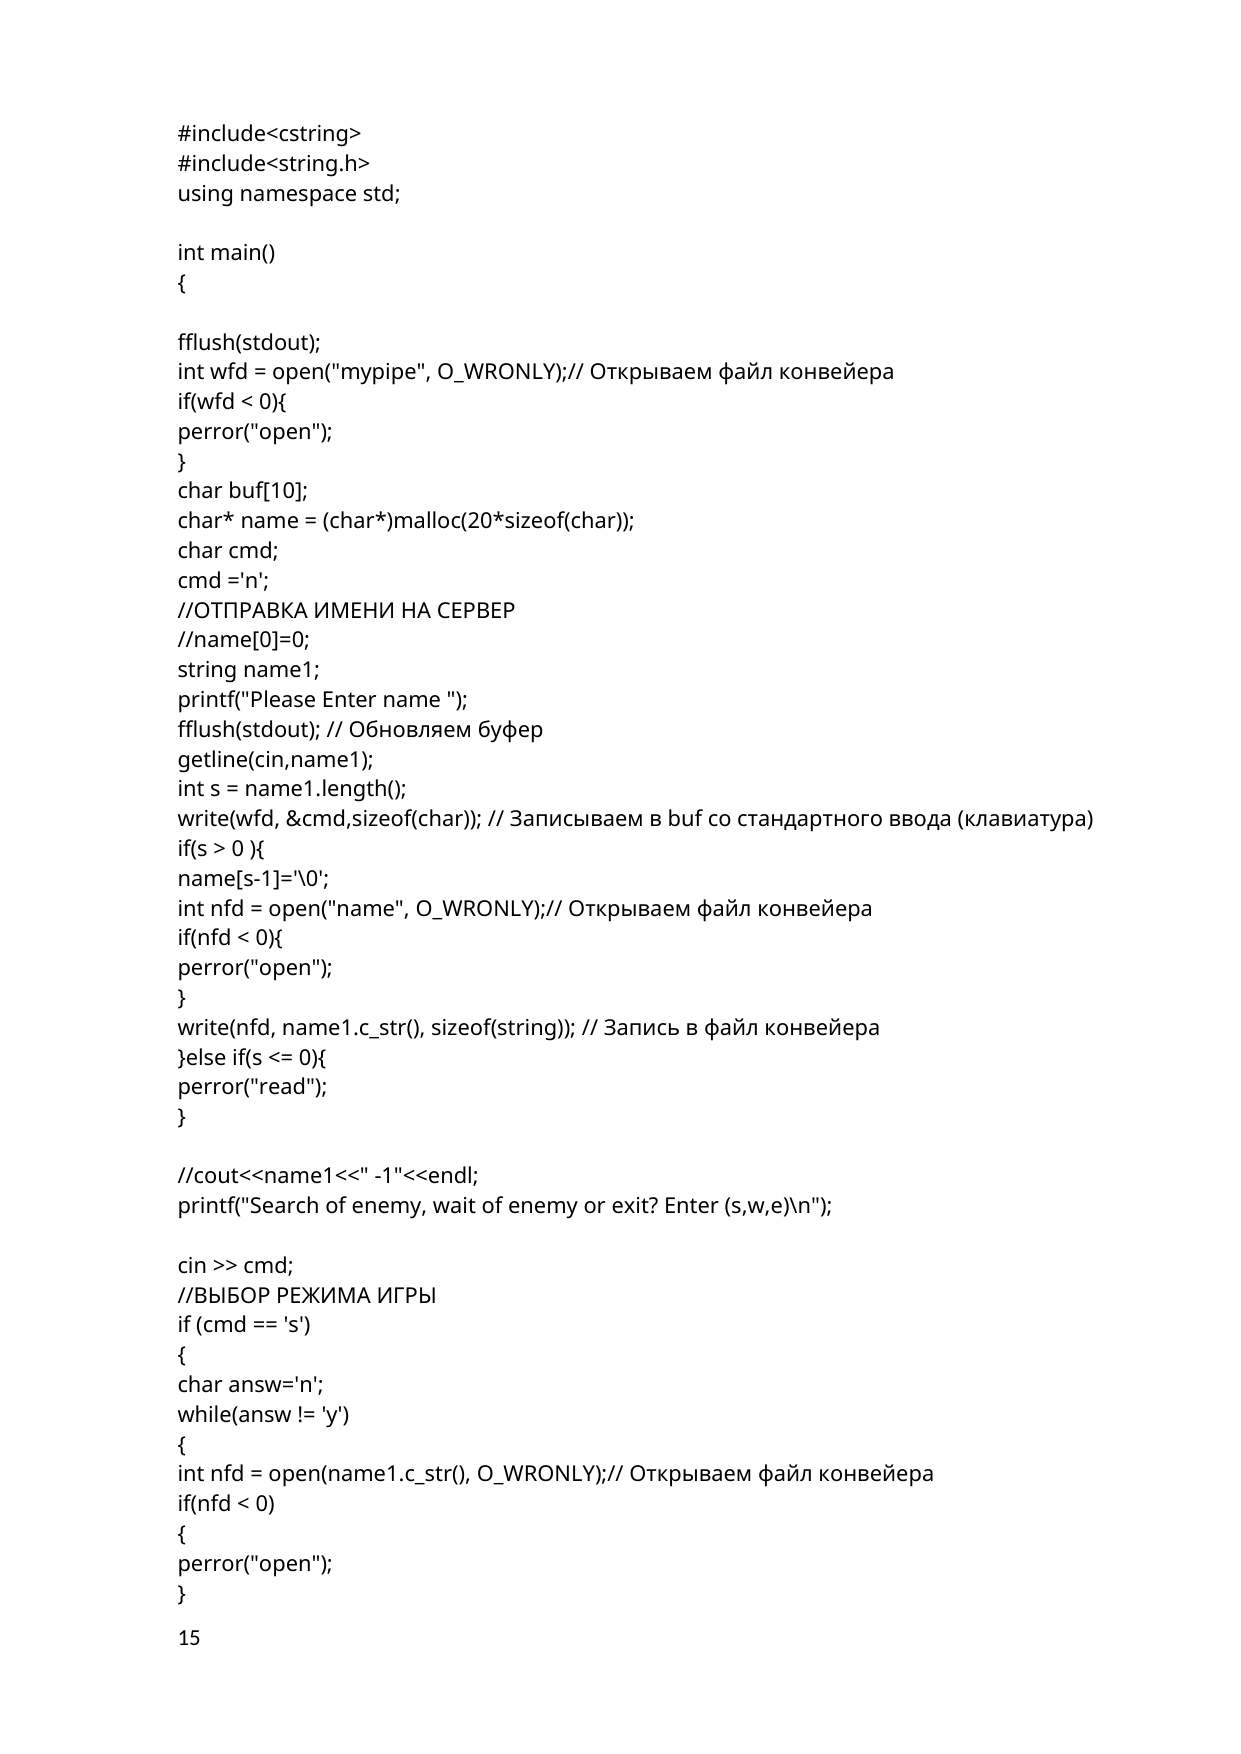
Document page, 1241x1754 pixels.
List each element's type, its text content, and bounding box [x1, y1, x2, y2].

text string name1; [177, 654, 1152, 684]
text perror("read"); [177, 1071, 1152, 1101]
text { [177, 1428, 1152, 1458]
text } [177, 1101, 1152, 1131]
text #include<cstring> [177, 118, 1152, 148]
text int nfd = open("name", O_WRONLY);// Открываем файл конвейера [177, 892, 1152, 922]
text perror("open"); [177, 952, 1152, 982]
text while(answ != 'y') [177, 1399, 1152, 1428]
text cmd ='n'; [177, 565, 1152, 594]
text printf("Please Enter name "); [177, 684, 1152, 714]
text //name[0]=0; [177, 624, 1152, 654]
text } [177, 982, 1152, 1012]
text #include<string.h> [177, 148, 1152, 178]
text int wfd = open("mypipe", O_WRONLY);// Открываем файл конвейера [177, 356, 1152, 386]
text printf("Search of enemy, wait of enemy or exit? Enter (s,w,e)\n"); [177, 1190, 1152, 1220]
text write(wfd, &cmd,sizeof(char)); // Записываем в buf со стандартного ввода (клавиатура) [177, 803, 1152, 833]
text if (cmd == 's') [177, 1309, 1152, 1339]
text } [177, 446, 1152, 475]
text } [177, 1577, 1152, 1607]
text fflush(stdout); [177, 326, 1152, 356]
text if(s > 0 ){ [177, 833, 1152, 863]
text int main() [177, 237, 1152, 267]
text using namespace std; [177, 178, 1152, 207]
text if(nfd < 0){ [177, 922, 1152, 952]
text write(nfd, name1.c_str(), sizeof(string)); // Запись в файл конвейера [177, 1012, 1152, 1041]
text { [177, 1339, 1152, 1369]
text char answ='n'; [177, 1369, 1152, 1399]
text getline(cin,name1); [177, 743, 1152, 773]
text if(nfd < 0) [177, 1488, 1152, 1518]
text //ВЫБОР РЕЖИМА ИГРЫ [177, 1279, 1152, 1309]
text { [177, 1518, 1152, 1548]
text cin >> cmd; [177, 1250, 1152, 1279]
text name[s-1]='\0'; [177, 863, 1152, 892]
text char* name = (char*)malloc(20*sizeof(char)); [177, 505, 1152, 535]
text perror("open"); [177, 1548, 1152, 1577]
text if(wfd < 0){ [177, 386, 1152, 416]
text char cmd; [177, 535, 1152, 565]
text //ОТПРАВКА ИМЕНИ НА СЕРВЕР [177, 594, 1152, 624]
text int nfd = open(name1.c_str(), O_WRONLY);// Открываем файл конвейера [177, 1458, 1152, 1488]
text char buf[10]; [177, 475, 1152, 505]
text fflush(stdout); // Обновляем буфер [177, 714, 1152, 743]
text //cout<<name1<<" -1"<<endl; [177, 1161, 1152, 1190]
text perror("open"); [177, 416, 1152, 446]
text }else if(s <= 0){ [177, 1041, 1152, 1071]
text int s = name1.length(); [177, 773, 1152, 803]
text { [177, 267, 1152, 297]
